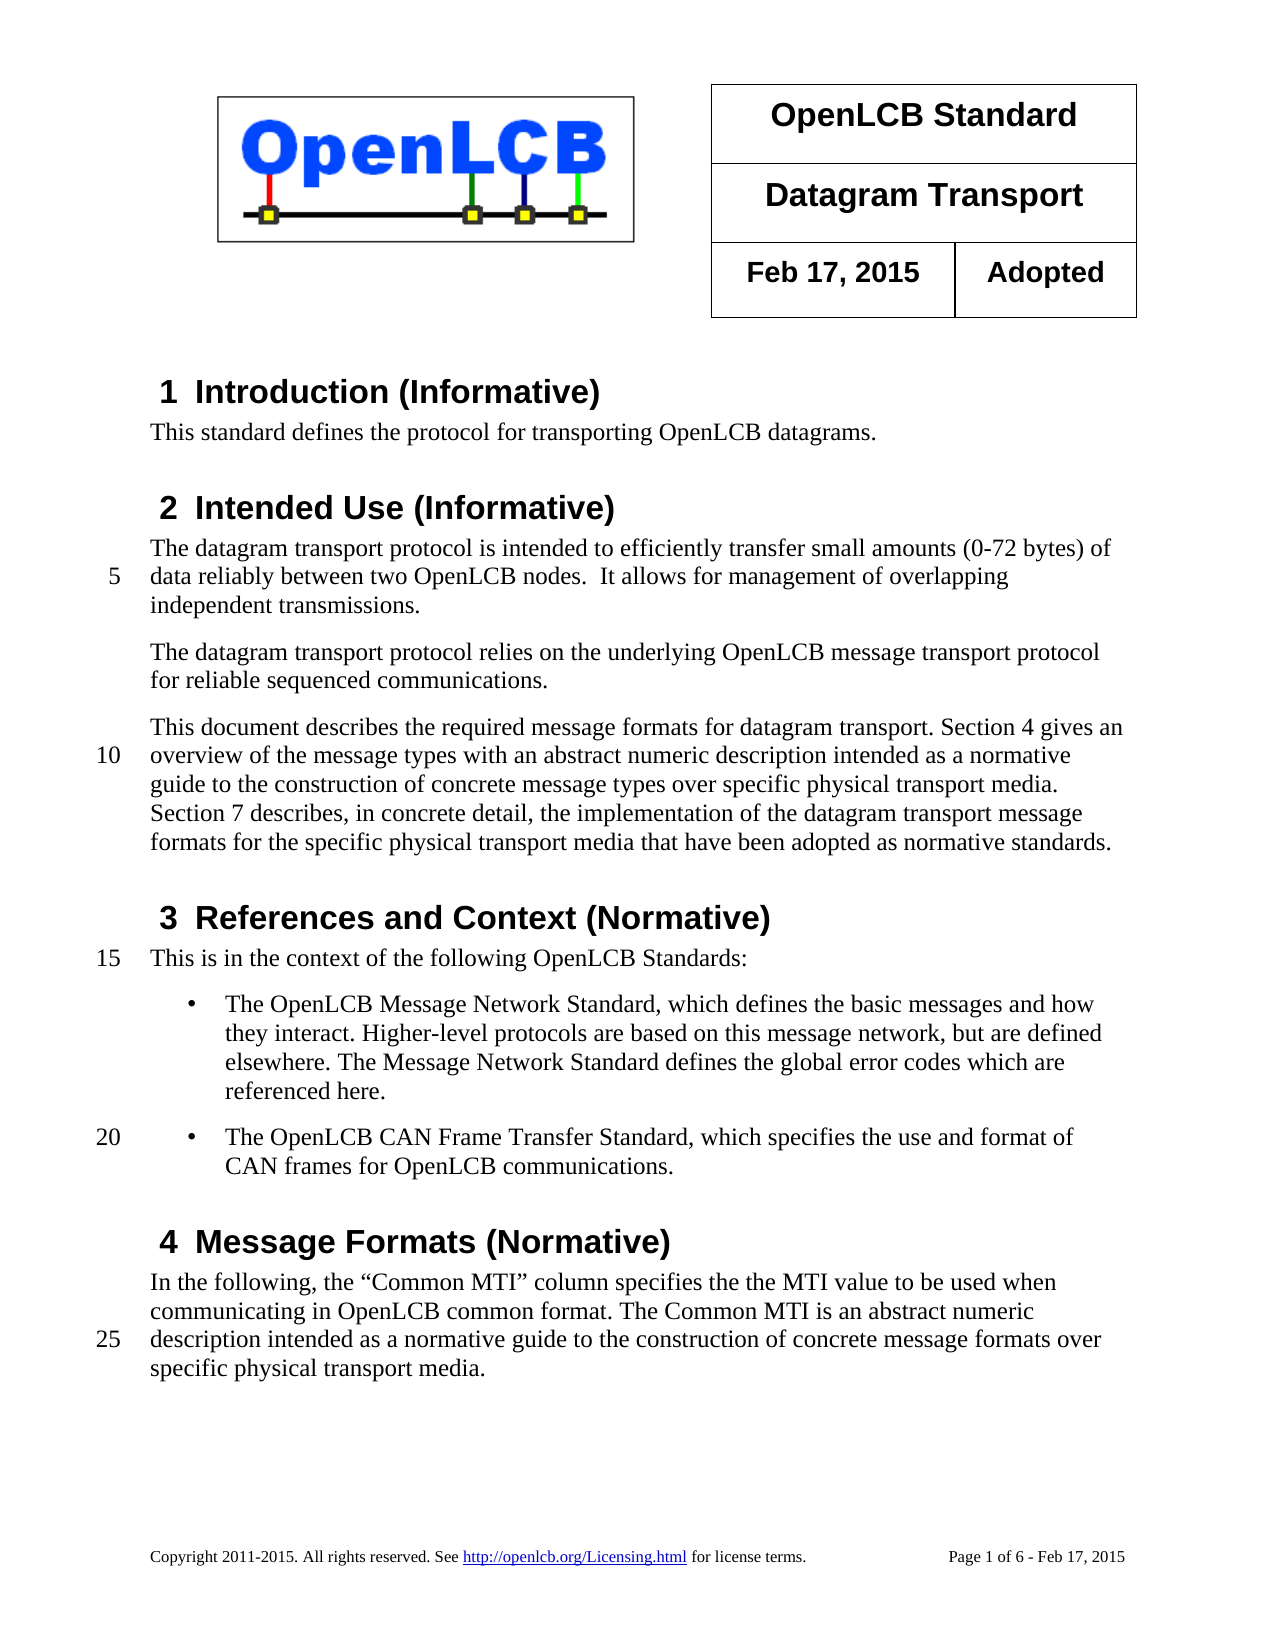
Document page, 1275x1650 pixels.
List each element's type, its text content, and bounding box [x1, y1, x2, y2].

text This standard defines the protocol for transporting OpenLCB datagrams. [150, 417, 1125, 445]
list The OpenLCB Message Network Standard, which defines the basic messages and how they interact. Higher-level protocols are based on this message network, but are defined elsewhere. The Message Network Standard defines the global error codes which are referenced here. [187, 989, 1125, 1104]
subtitle Intended Use (Informative) [150, 488, 1125, 526]
subtitle Message Formats (Normative) [150, 1222, 1125, 1261]
text This document describes the required message formats for datagram transport. Section 4 gives an overview of the message types with an abstract numeric description intended as a normative guide to the construction of concrete message types over specific physical transport media. Section 7 describes, in concrete detail, the implementation of the datagram transport message formats for the specific physical transport media that have been adopted as normative standards. [150, 712, 1125, 856]
picture [216, 95, 636, 244]
text In the following, the “Common MTI” column specifies the the MTI value to be used when communicating in OpenLCB common format. The Common MTI is an abstract numeric description intended as a normative guide to the construction of concrete message formats over specific physical transport media. [150, 1267, 1125, 1382]
subtitle Introduction (Informative) [150, 372, 1125, 410]
text The datagram transport protocol is intended to efficiently transfer small amounts (0-72 bytes) of data reliably between two OpenLCB nodes. It allows for management of overlapping independent transmissions. [150, 533, 1125, 619]
list The OpenLCB CAN Frame Transfer Standard, which specifies the use and format of CAN frames for OpenLCB communications. [187, 1122, 1125, 1180]
subtitle References and Context (Normative) [150, 898, 1125, 937]
text This is in the context of the following OpenLCB Standards: [150, 943, 1125, 972]
text The datagram transport protocol relies on the underlying OpenLCB message transport protocol for reliable sequenced communications. [150, 637, 1125, 694]
